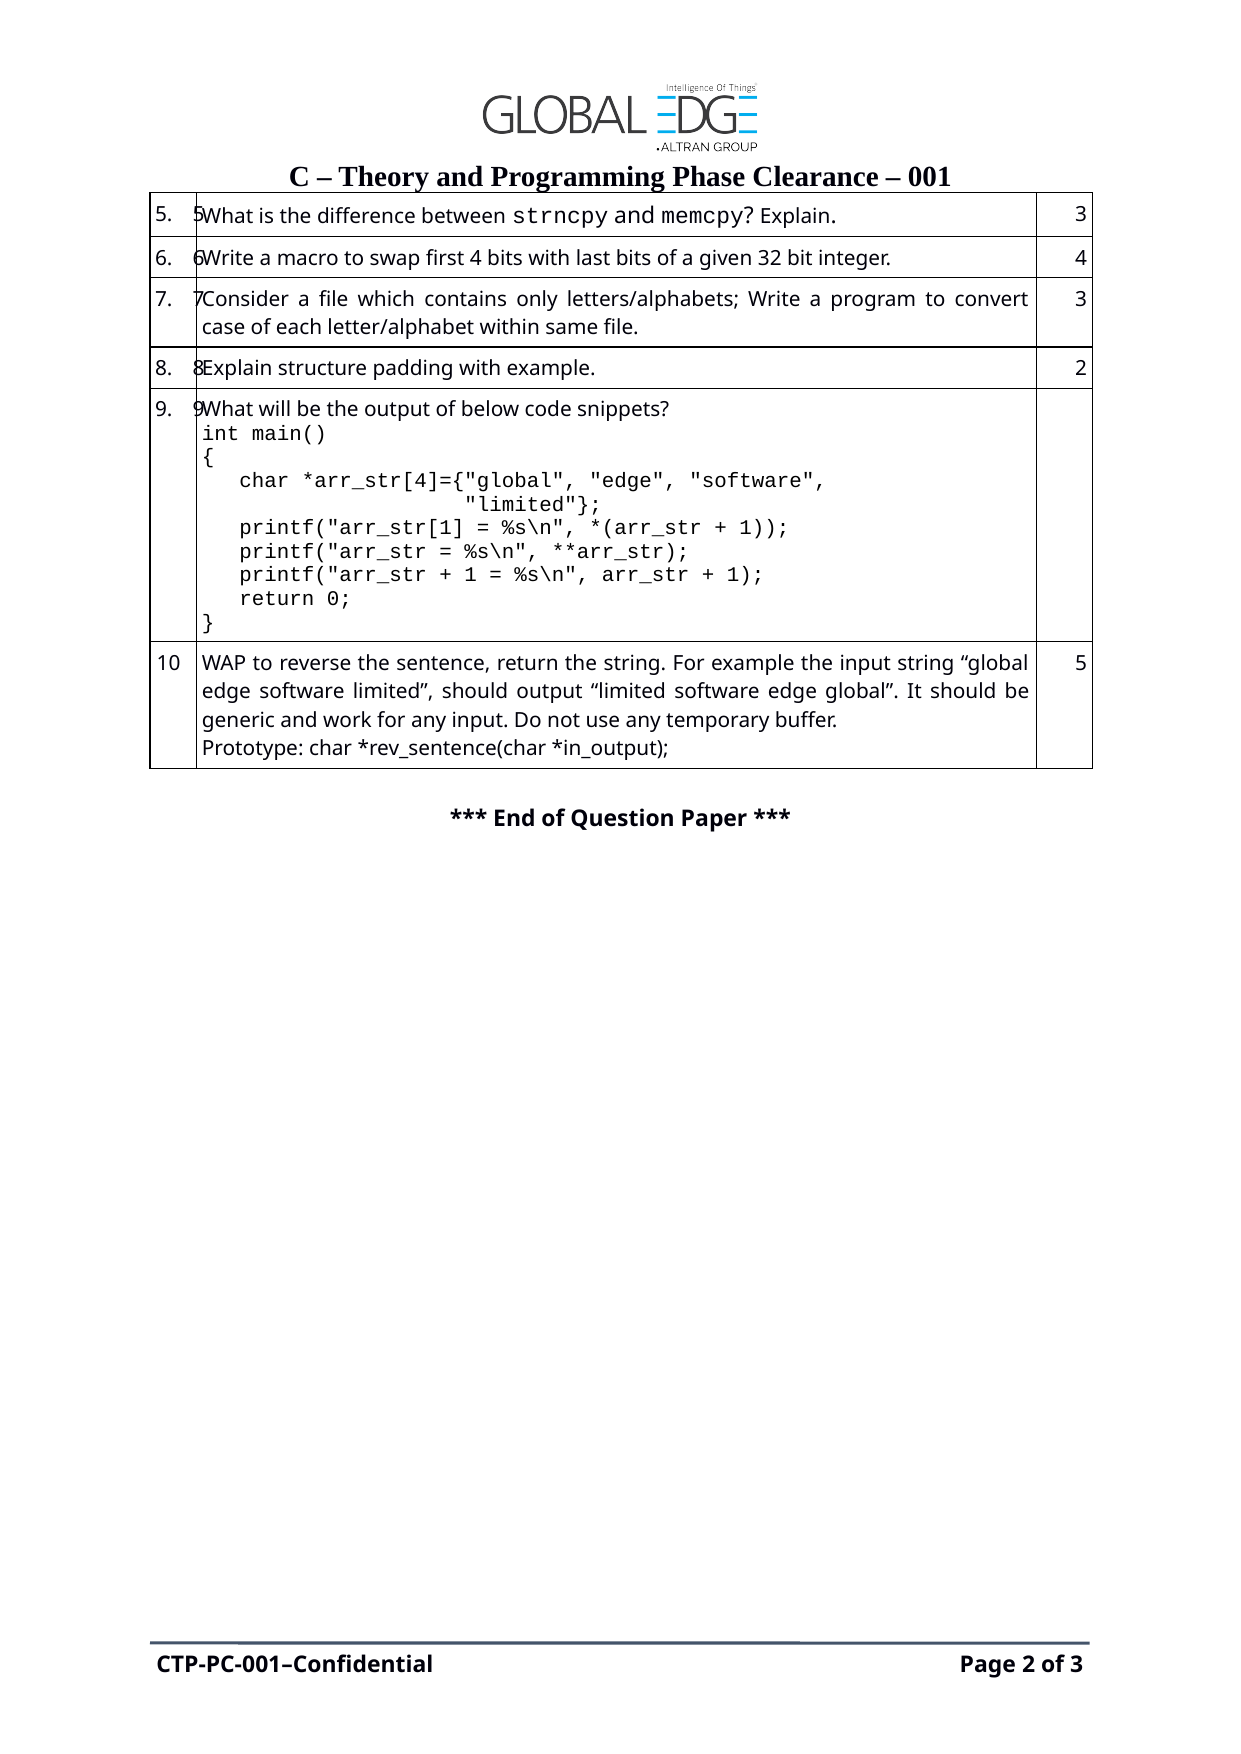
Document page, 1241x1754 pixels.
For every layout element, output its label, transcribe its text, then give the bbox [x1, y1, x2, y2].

table_cell 5 [1037, 642, 1092, 767]
table_cell 6 [151, 237, 196, 277]
table_cell Write a macro to swap first 4 bits with last bits of a given 32 bit integer. [197, 237, 1036, 277]
table_cell 3 [1037, 193, 1092, 236]
table_cell 7 [151, 278, 196, 346]
table_cell 2 [1037, 348, 1092, 387]
table_cell 4 [1037, 237, 1092, 277]
table_cell Explain structure padding with example. [197, 348, 1036, 387]
table_cell 10 [151, 642, 196, 767]
table_cell 3 [1037, 278, 1092, 346]
table_cell 5 [151, 193, 196, 236]
table_cell 8 [151, 348, 196, 387]
table_cell [1037, 389, 1092, 641]
table_cell WAP to reverse the sentence, return the string. For example the input string “global edge software limited”, should output “limited software edge global”. It should be generic and work for any input. Do not use any temporary buffer. Prototype: char *rev_sentence(char *in_output); [197, 642, 1036, 767]
text *** End of Question Paper *** [150, 802, 1090, 833]
table_cell What will be the output of below code snippets? int main() { char *arr_str[4]={"global", "edge", "software", "limited"}; printf("arr_str[1] = %s\n", *(arr_str + 1)); printf("arr_str = %s\n", **arr_str); printf("arr_str + 1 = %s\n", arr_str + 1); return 0; } [197, 389, 1036, 641]
table_cell Consider a file which contains only letters/alphabets; Write a program to convert case of each letter/alphabet within same file. [197, 278, 1036, 346]
picture [477, 75, 763, 159]
table_cell What is the difference between strncpy and memcpy? Explain. [197, 193, 1036, 236]
table_cell 9 [151, 389, 196, 641]
